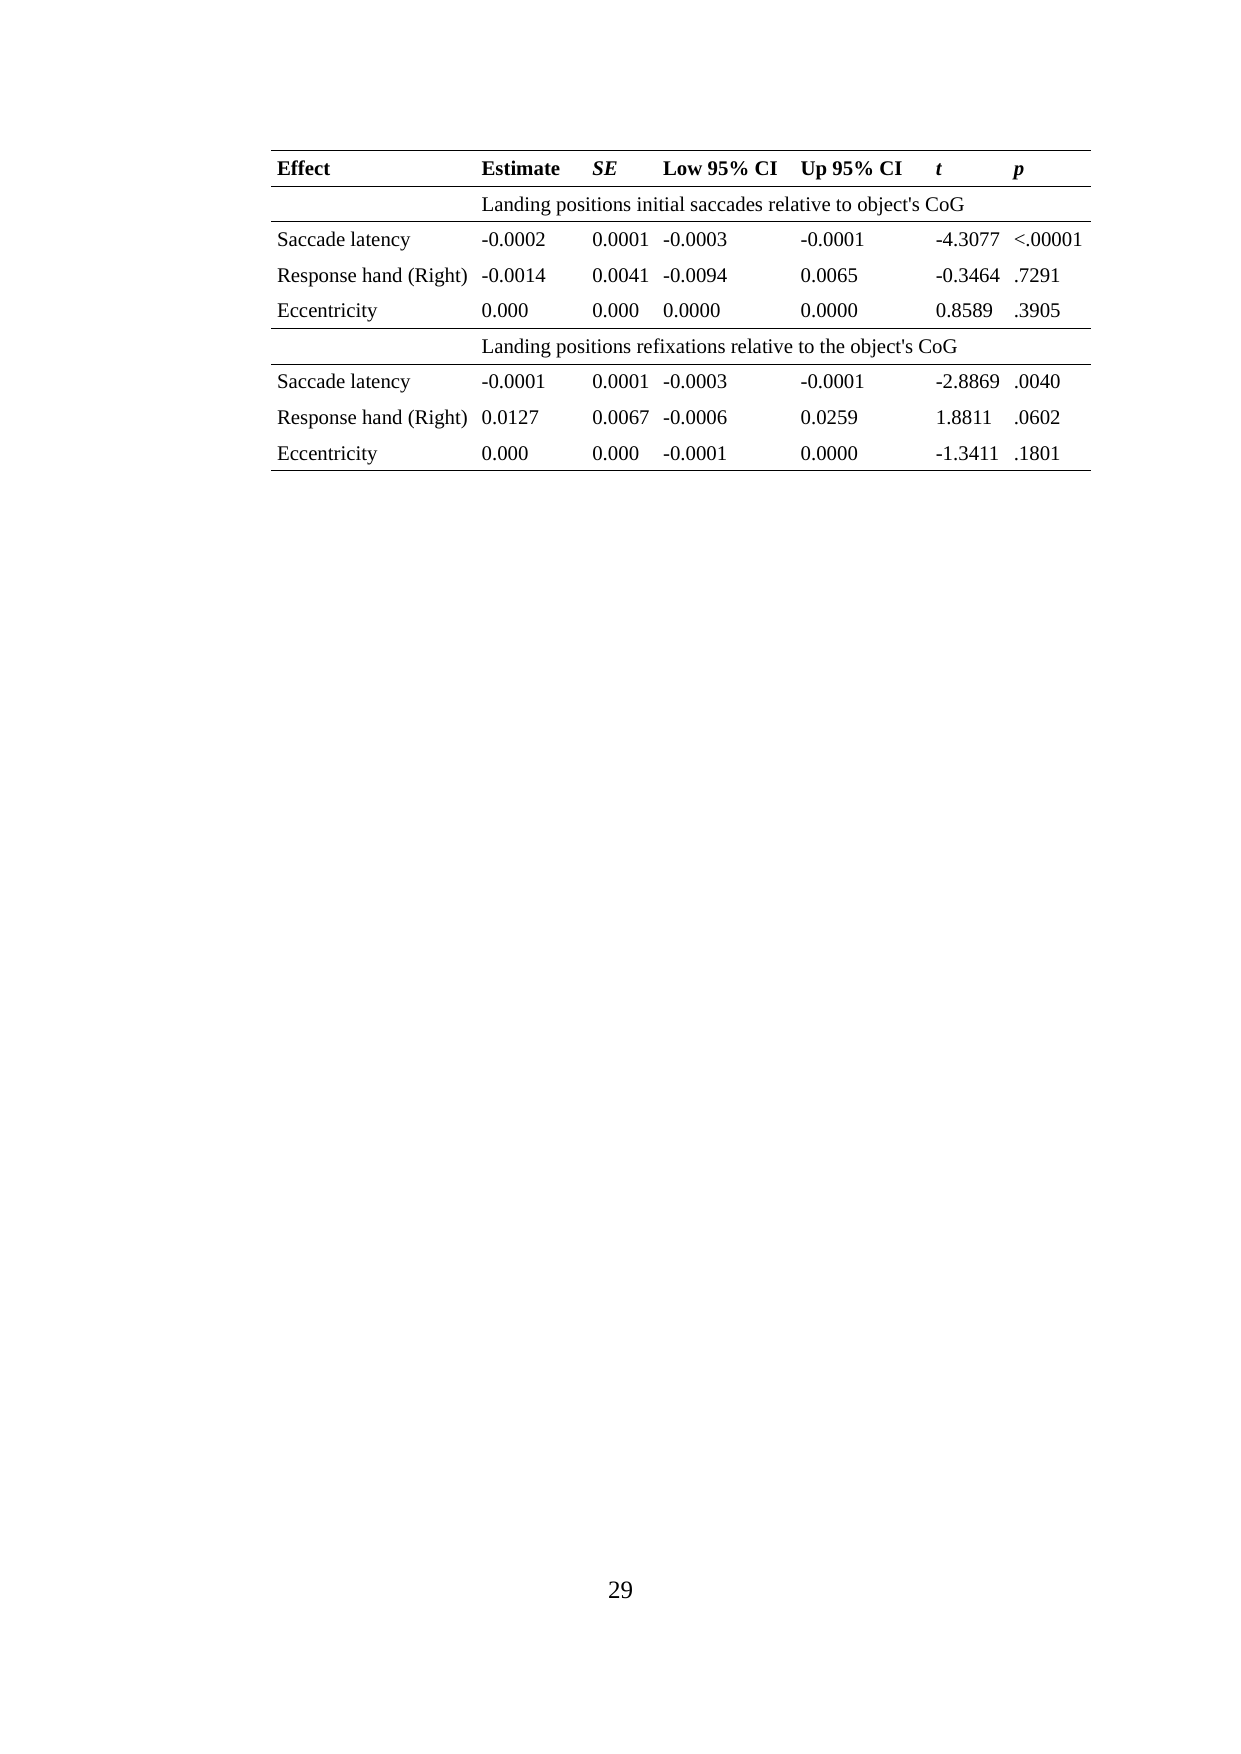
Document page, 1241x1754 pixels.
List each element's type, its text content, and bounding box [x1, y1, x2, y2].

table_header t [930, 151, 1008, 186]
table_cell 0.0000 [795, 293, 930, 328]
table_cell Landing positions initial saccades relative to object's CoG [476, 187, 1091, 221]
table_cell 0.0259 [795, 399, 930, 435]
table_cell 0.000 [586, 435, 657, 470]
table_cell .7291 [1008, 257, 1091, 292]
table_cell -0.0014 [476, 257, 586, 292]
table_cell Saccade latency [271, 365, 476, 399]
table_header Up 95% CI [795, 151, 930, 186]
table_cell -1.3411 [930, 435, 1008, 470]
table_cell .0040 [1008, 365, 1091, 399]
table_cell 0.0001 [586, 365, 657, 399]
table_cell 0.000 [586, 293, 657, 328]
table_cell -0.0001 [795, 365, 930, 399]
table_cell -2.8869 [930, 365, 1008, 399]
table_header SE [586, 151, 657, 186]
table_header Low 95% CI [657, 151, 795, 186]
table_cell 0.000 [476, 293, 586, 328]
table_cell 0.0127 [476, 399, 586, 435]
table_cell -0.0094 [657, 257, 795, 292]
table_cell -0.0002 [476, 222, 586, 257]
table_cell Response hand (Right) [271, 257, 476, 292]
table_cell Response hand (Right) [271, 399, 476, 435]
table_cell 0.0000 [795, 435, 930, 470]
table_cell -0.3464 [930, 257, 1008, 292]
table_cell -0.0001 [476, 365, 586, 399]
table_cell -0.0006 [657, 399, 795, 435]
table_cell -0.0001 [657, 435, 795, 470]
table_cell Landing positions refixations relative to the object's CoG [476, 329, 1091, 363]
table_cell 0.000 [476, 435, 586, 470]
table_cell 0.0067 [586, 399, 657, 435]
table_cell .0602 [1008, 399, 1091, 435]
table_header p [1008, 151, 1091, 186]
table_cell -0.0003 [657, 222, 795, 257]
table_cell Saccade latency [271, 222, 476, 257]
table_cell <.00001 [1008, 222, 1091, 257]
table_header Effect [271, 151, 476, 186]
table_cell -0.0001 [795, 222, 930, 257]
table_cell -0.0003 [657, 365, 795, 399]
table_cell 0.0000 [657, 293, 795, 328]
table_cell 0.8589 [930, 293, 1008, 328]
table_cell .1801 [1008, 435, 1091, 470]
table_cell Eccentricity [271, 293, 476, 328]
table_cell 0.0065 [795, 257, 930, 292]
table_cell 0.0001 [586, 222, 657, 257]
table_cell [271, 329, 476, 363]
table_cell -4.3077 [930, 222, 1008, 257]
table_header Estimate [476, 151, 586, 186]
table_cell [271, 187, 476, 221]
table_cell Eccentricity [271, 435, 476, 470]
table_cell 0.0041 [586, 257, 657, 292]
table_cell .3905 [1008, 293, 1091, 328]
table_cell 1.8811 [930, 399, 1008, 435]
